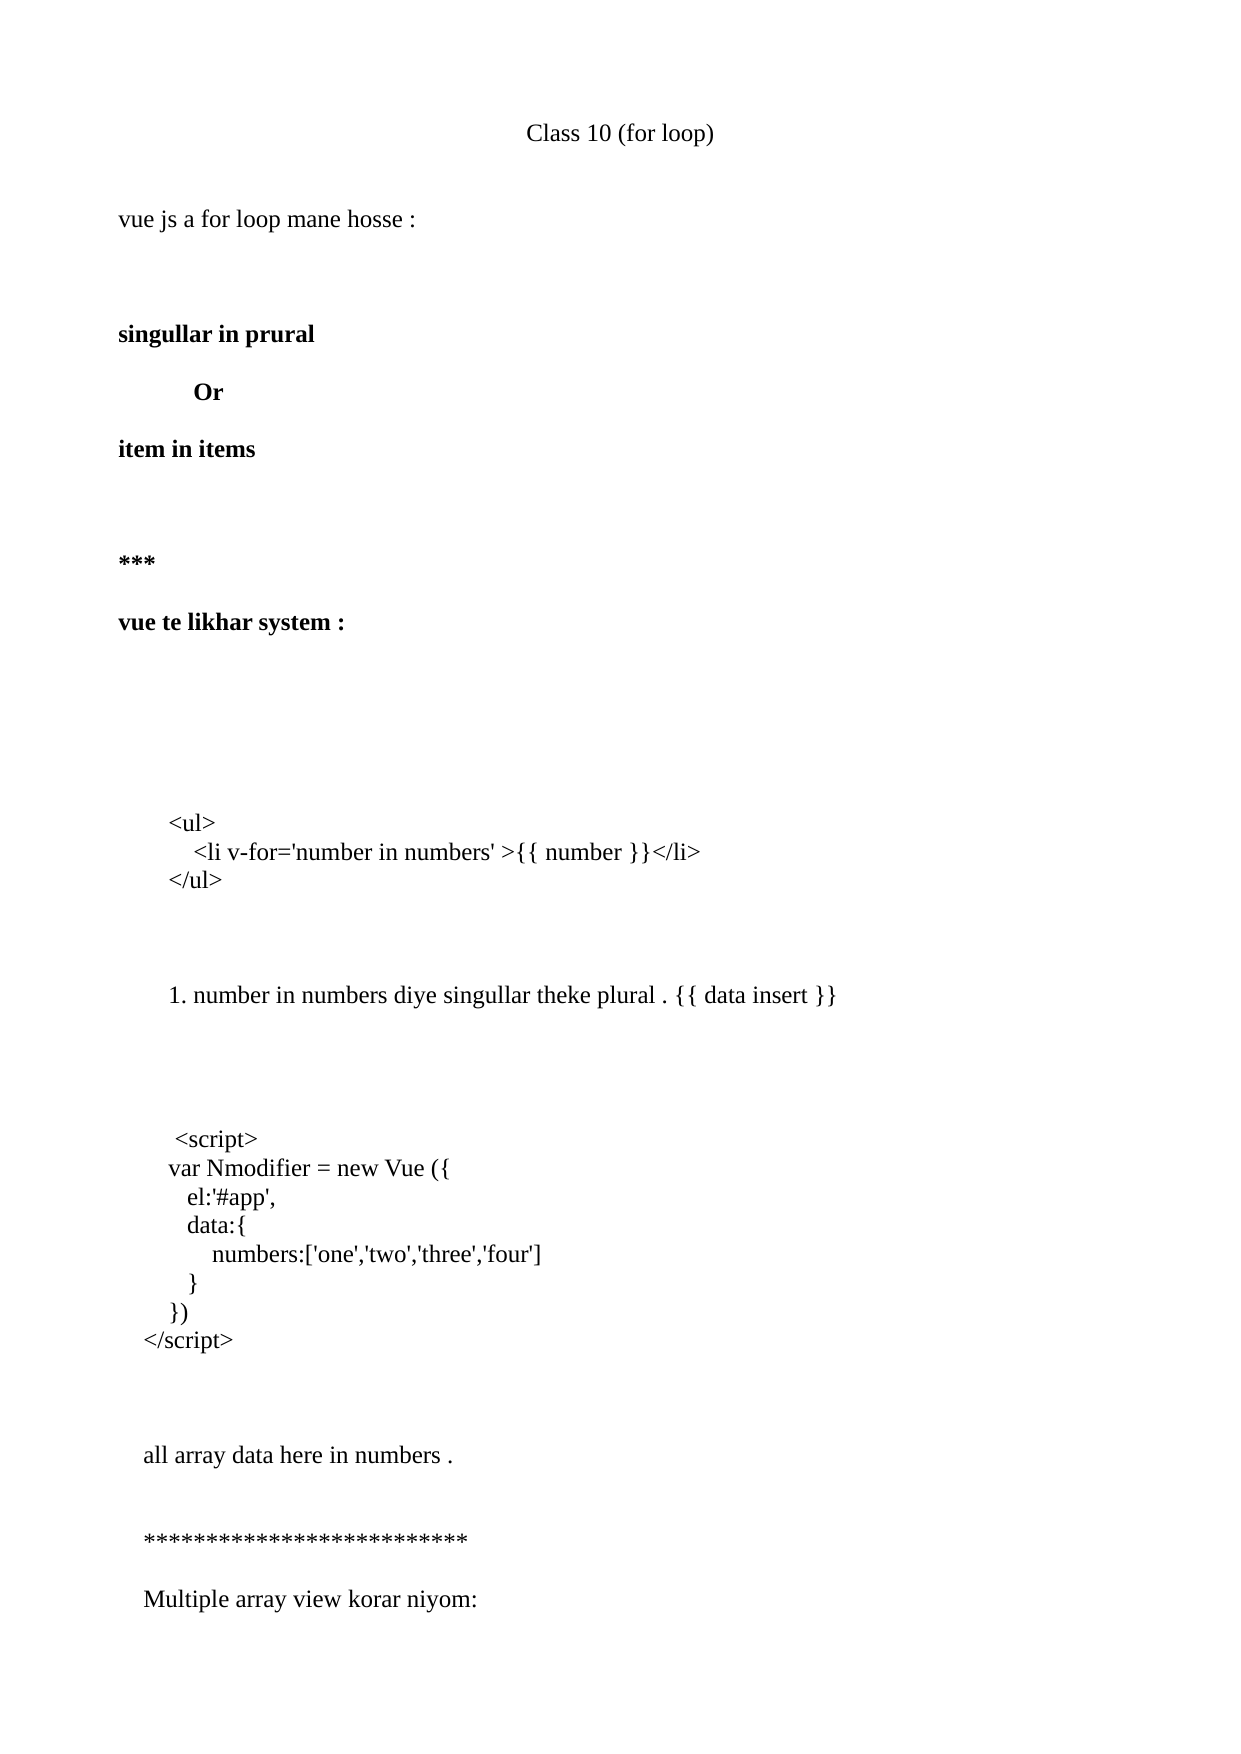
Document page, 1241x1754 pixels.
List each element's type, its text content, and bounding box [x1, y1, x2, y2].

text Multiple array view korar niyom: [118, 1584, 1122, 1613]
text all array data here in numbers . [118, 1441, 1122, 1469]
text <script> [118, 1124, 1122, 1153]
text var Nmodifier = new Vue ({ [118, 1153, 1122, 1182]
text data:{ [118, 1211, 1122, 1239]
text 1. number in numbers diye singullar theke plural . {{ data insert }} [118, 981, 1122, 1009]
text vue js a for loop mane hosse : [118, 204, 1122, 233]
text </ul> [118, 866, 1122, 894]
text item in items [118, 434, 1122, 463]
text }) [118, 1297, 1122, 1326]
text singullar in prural [118, 319, 1122, 348]
text el:'#app', [118, 1182, 1122, 1211]
text </script> [118, 1326, 1122, 1354]
text numbers:['one','two','three','four'] [118, 1239, 1122, 1268]
text ************************** [118, 1527, 1122, 1556]
text *** [118, 549, 1122, 578]
text } [118, 1268, 1122, 1297]
text Or [118, 377, 1122, 406]
text vue te likhar system : [118, 607, 1122, 636]
text <li v-for='number in numbers' >{{ number }}</li> [118, 837, 1122, 866]
text Class 10 (for loop) [118, 118, 1122, 147]
text <ul> [118, 808, 1122, 837]
